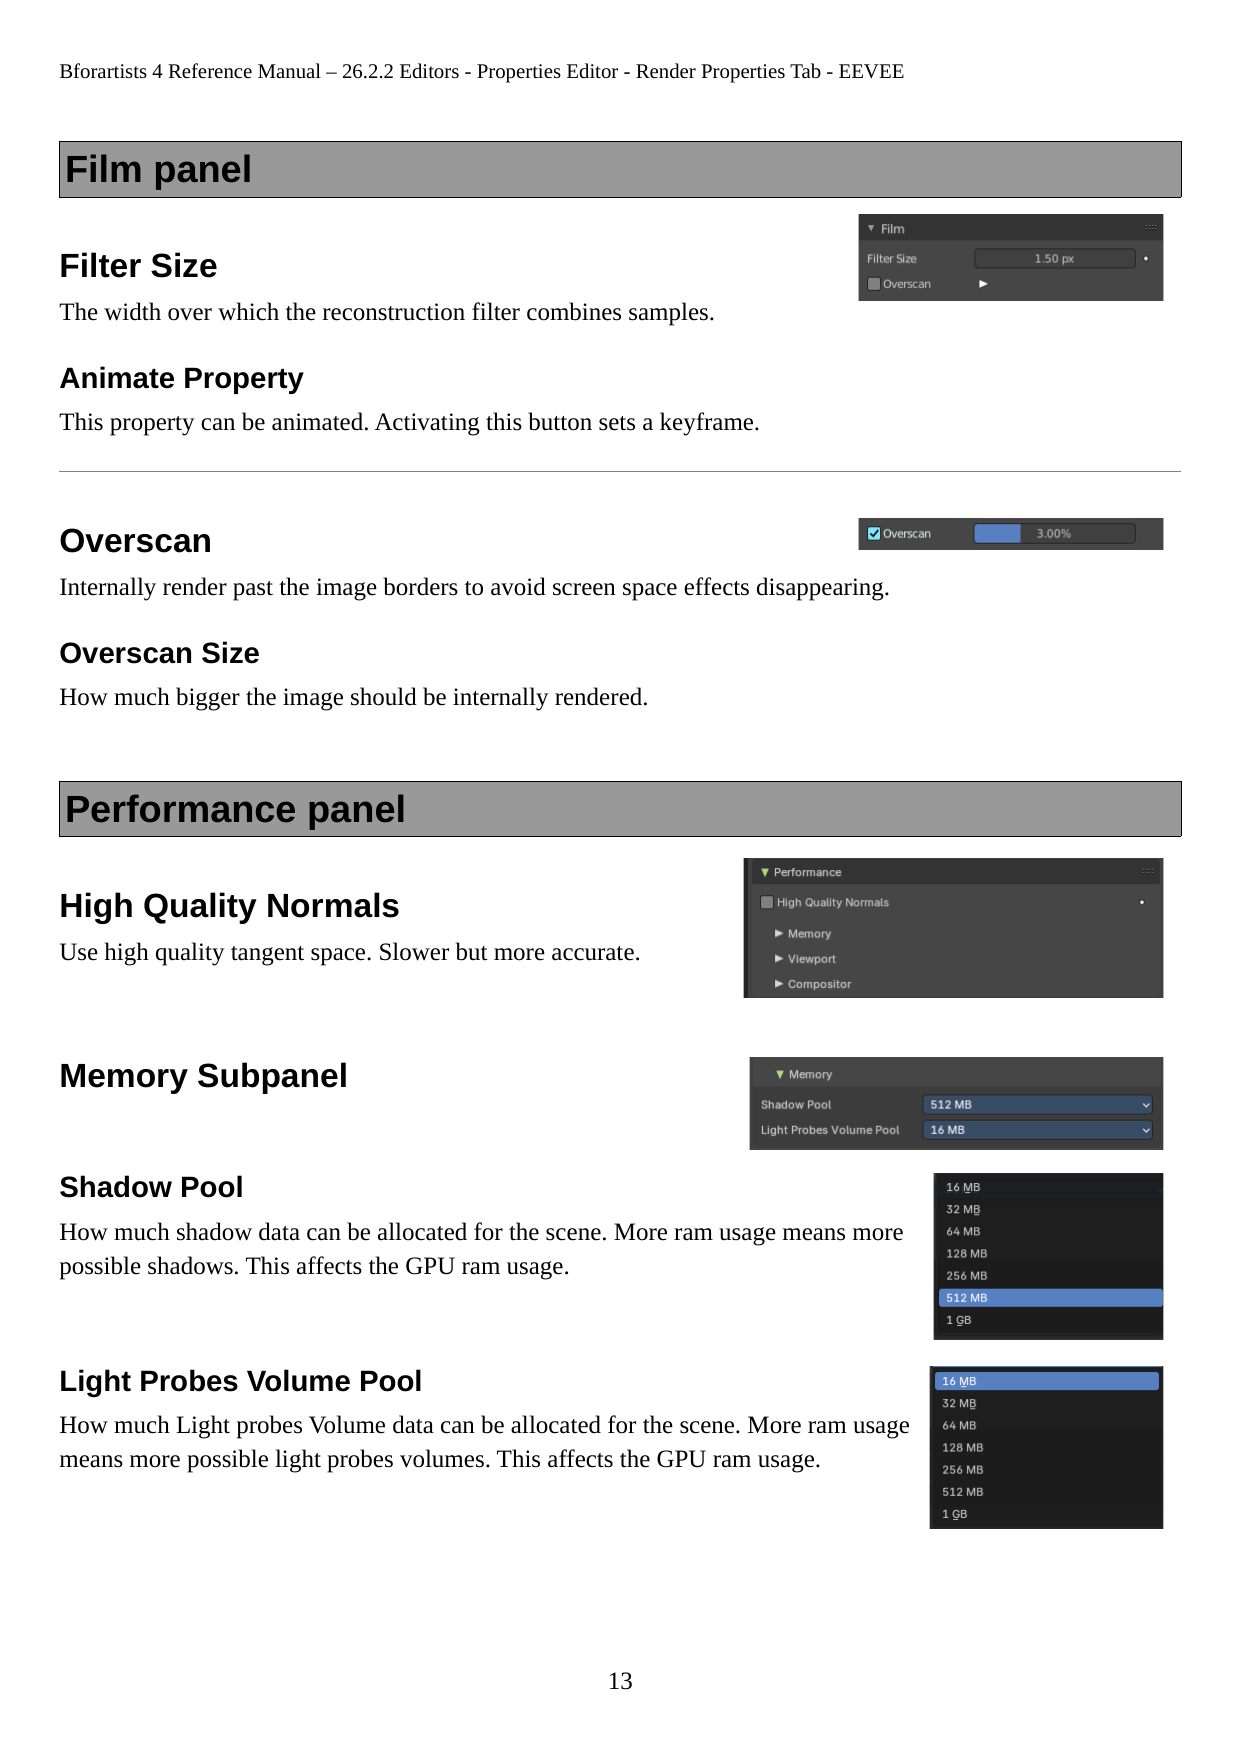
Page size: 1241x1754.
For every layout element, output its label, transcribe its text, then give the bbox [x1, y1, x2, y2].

picture [749, 1057, 1164, 1150]
text The width over which the reconstruction filter combines samples. [59, 297, 1181, 326]
subtitle Filter Size [59, 246, 858, 285]
picture [743, 858, 1164, 998]
picture [929, 1366, 1164, 1529]
picture [858, 518, 1164, 550]
table_header Film panel [60, 142, 1181, 197]
subtitle Animate Property [59, 361, 1181, 395]
picture [858, 214, 1164, 301]
subtitle Overscan [59, 521, 1181, 560]
text How much shadow data can be allocated for the scene. More ram usage means more possible shadows. This affects the GPU ram usage. [59, 1217, 933, 1280]
subtitle Light Probes Volume Pool [59, 1364, 1181, 1397]
text This property can be animated. Activating this button sets a keyframe. [59, 407, 1181, 436]
picture [933, 1173, 1164, 1340]
subtitle Overscan Size [59, 636, 1181, 670]
subtitle [1164, 885, 1181, 924]
subtitle Shadow Pool [59, 1170, 1181, 1204]
text How much bigger the image should be internally rendered. [59, 682, 1181, 711]
table_header Performance panel [60, 782, 1181, 836]
text How much Light probes Volume data can be allocated for the scene. More ram usage means more possible light probes volumes. This affects the GPU ram usage. [59, 1410, 929, 1473]
subtitle Memory Subpanel [59, 1056, 1181, 1094]
text Internally render past the image borders to avoid screen space effects disappearing. [59, 572, 1181, 601]
subtitle High Quality Normals [59, 885, 743, 924]
text Use high quality tangent space. Slower but more accurate. [59, 937, 743, 965]
subtitle [1164, 246, 1181, 285]
